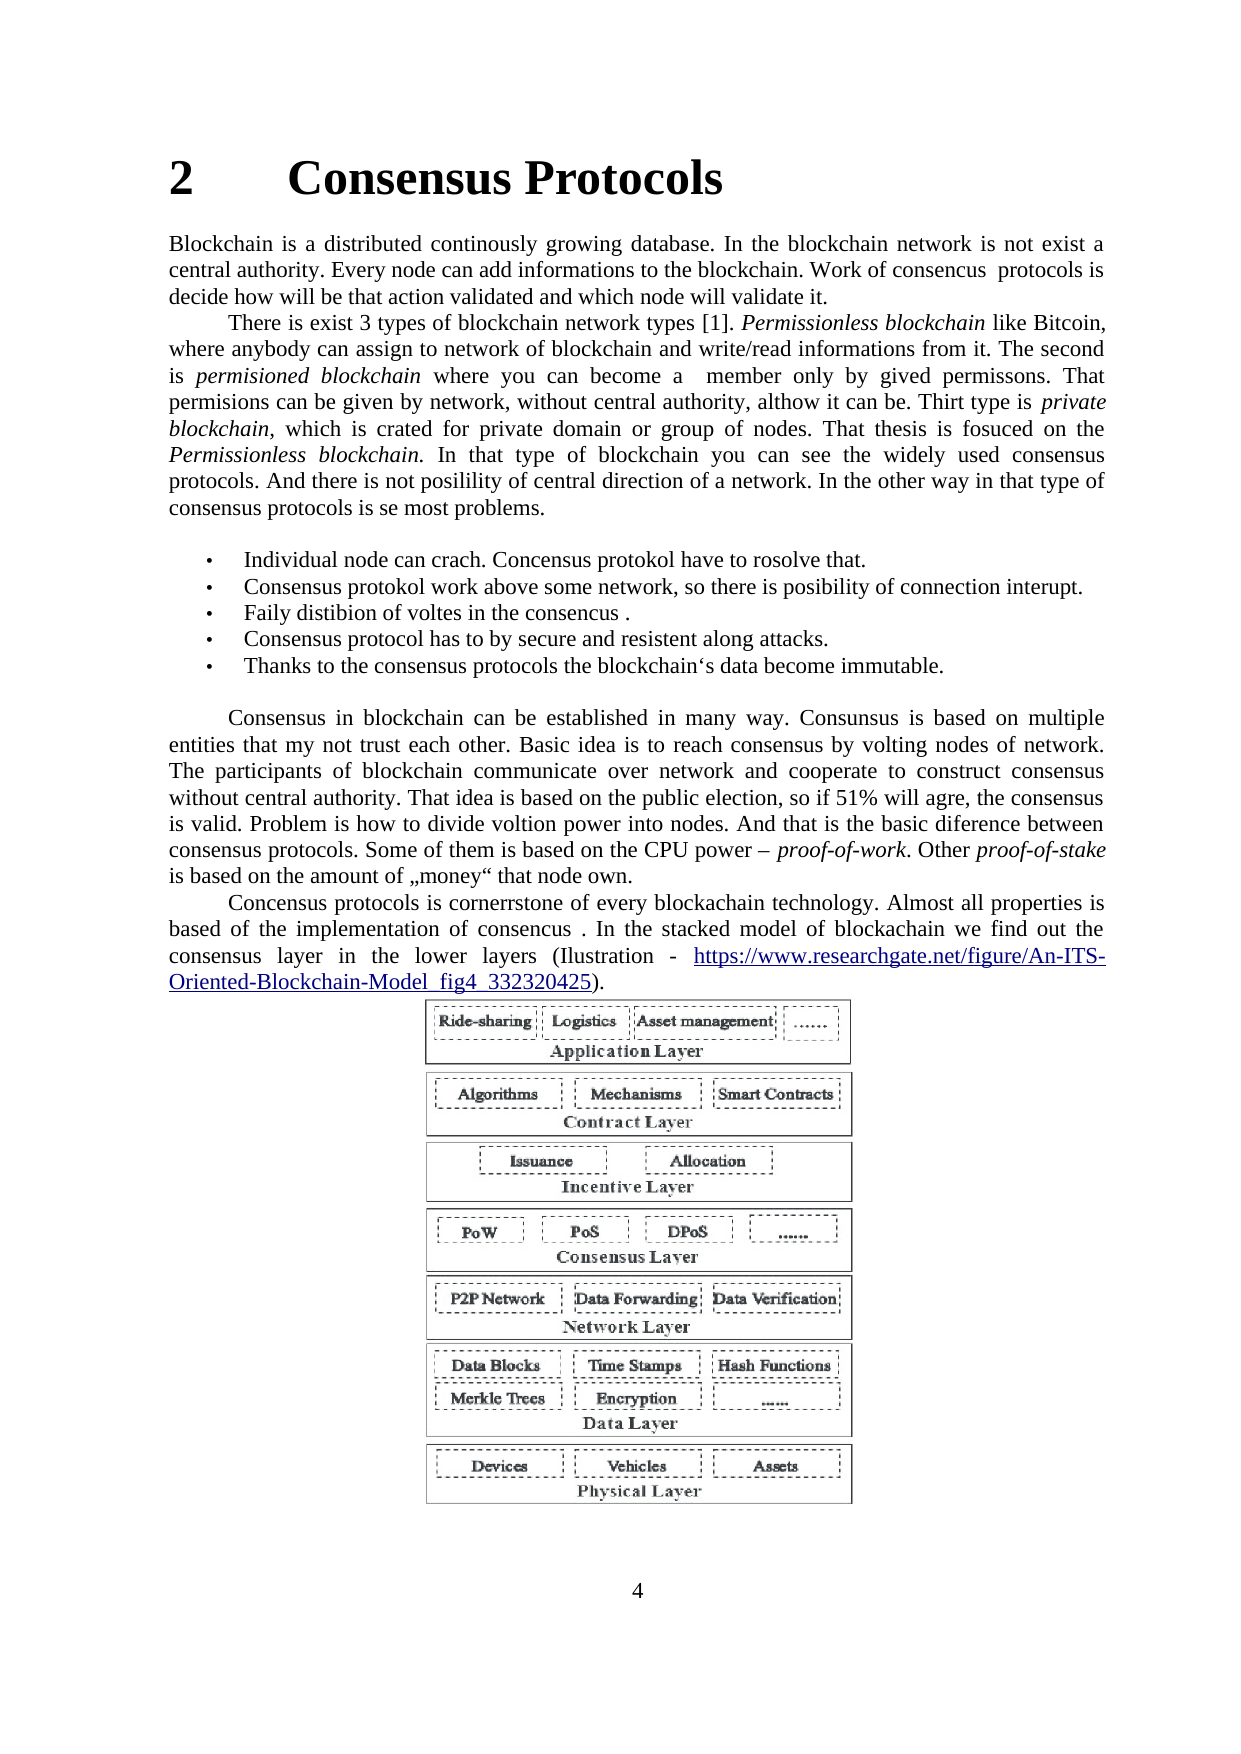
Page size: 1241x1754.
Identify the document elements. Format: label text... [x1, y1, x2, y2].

list Thanks to the consensus protocols the blockchain‘s data become immutable. [206, 652, 1106, 678]
text Concensus protocols is cornerrstone of every blockachain technology. Almost all properties is based of the implementation of consencus . In the stacked model of blockachain we find out the consensus layer in the lower layers (Ilustration - https://www.researchgate.net/figure/An-ITS-Oriented-Blockchain-Model_fig4_332320425). [169, 889, 1106, 994]
subtitle Consensus Protocols [169, 148, 1106, 205]
picture [421, 994, 854, 1507]
text Blockchain is a distributed continously growing database. In the blockchain network is not exist a central authority. Every node can add informations to the blockchain. Work of consencus protocols is decide how will be that action validated and which node will validate it. [169, 230, 1106, 309]
text There is exist 3 types of blockchain network types [1]. Permissionless blockchain like Bitcoin, where anybody can assign to network of blockchain and write/read informations from it. The second is permisioned blockchain where you can become a member only by gived permissons. That permisions can be given by network, without central authority, althow it can be. Thirt type is private blockchain, which is crated for private domain or group of nodes. That thesis is fosuced on the Permissionless blockchain. In that type of blockchain you can see the widely used consensus protocols. And there is not posilility of central direction of a network. In the other way in that type of consensus protocols is se most problems. [169, 309, 1106, 520]
list Consensus protocol has to by secure and resistent along attacks. [206, 625, 1106, 652]
text Consensus in blockchain can be established in many way. Consunsus is based on multiple entities that my not trust each other. Basic idea is to reach consensus by volting nodes of network. The participants of blockchain communicate over network and cooperate to construct consensus without central authority. That idea is based on the public election, so if 51% will agre, the consensus is valid. Problem is how to divide voltion power into nodes. And that is the basic diference between consensus protocols. Some of them is based on the CPU power – proof-of-work. Other proof-of-stake is based on the amount of „money“ that node own. [169, 704, 1106, 889]
list Faily distibion of voltes in the consencus . [206, 599, 1106, 625]
list Individual node can crach. Concensus protokol have to rosolve that. [206, 546, 1106, 573]
list Consensus protokol work above some network, so there is posibility of connection interupt. [206, 573, 1106, 599]
